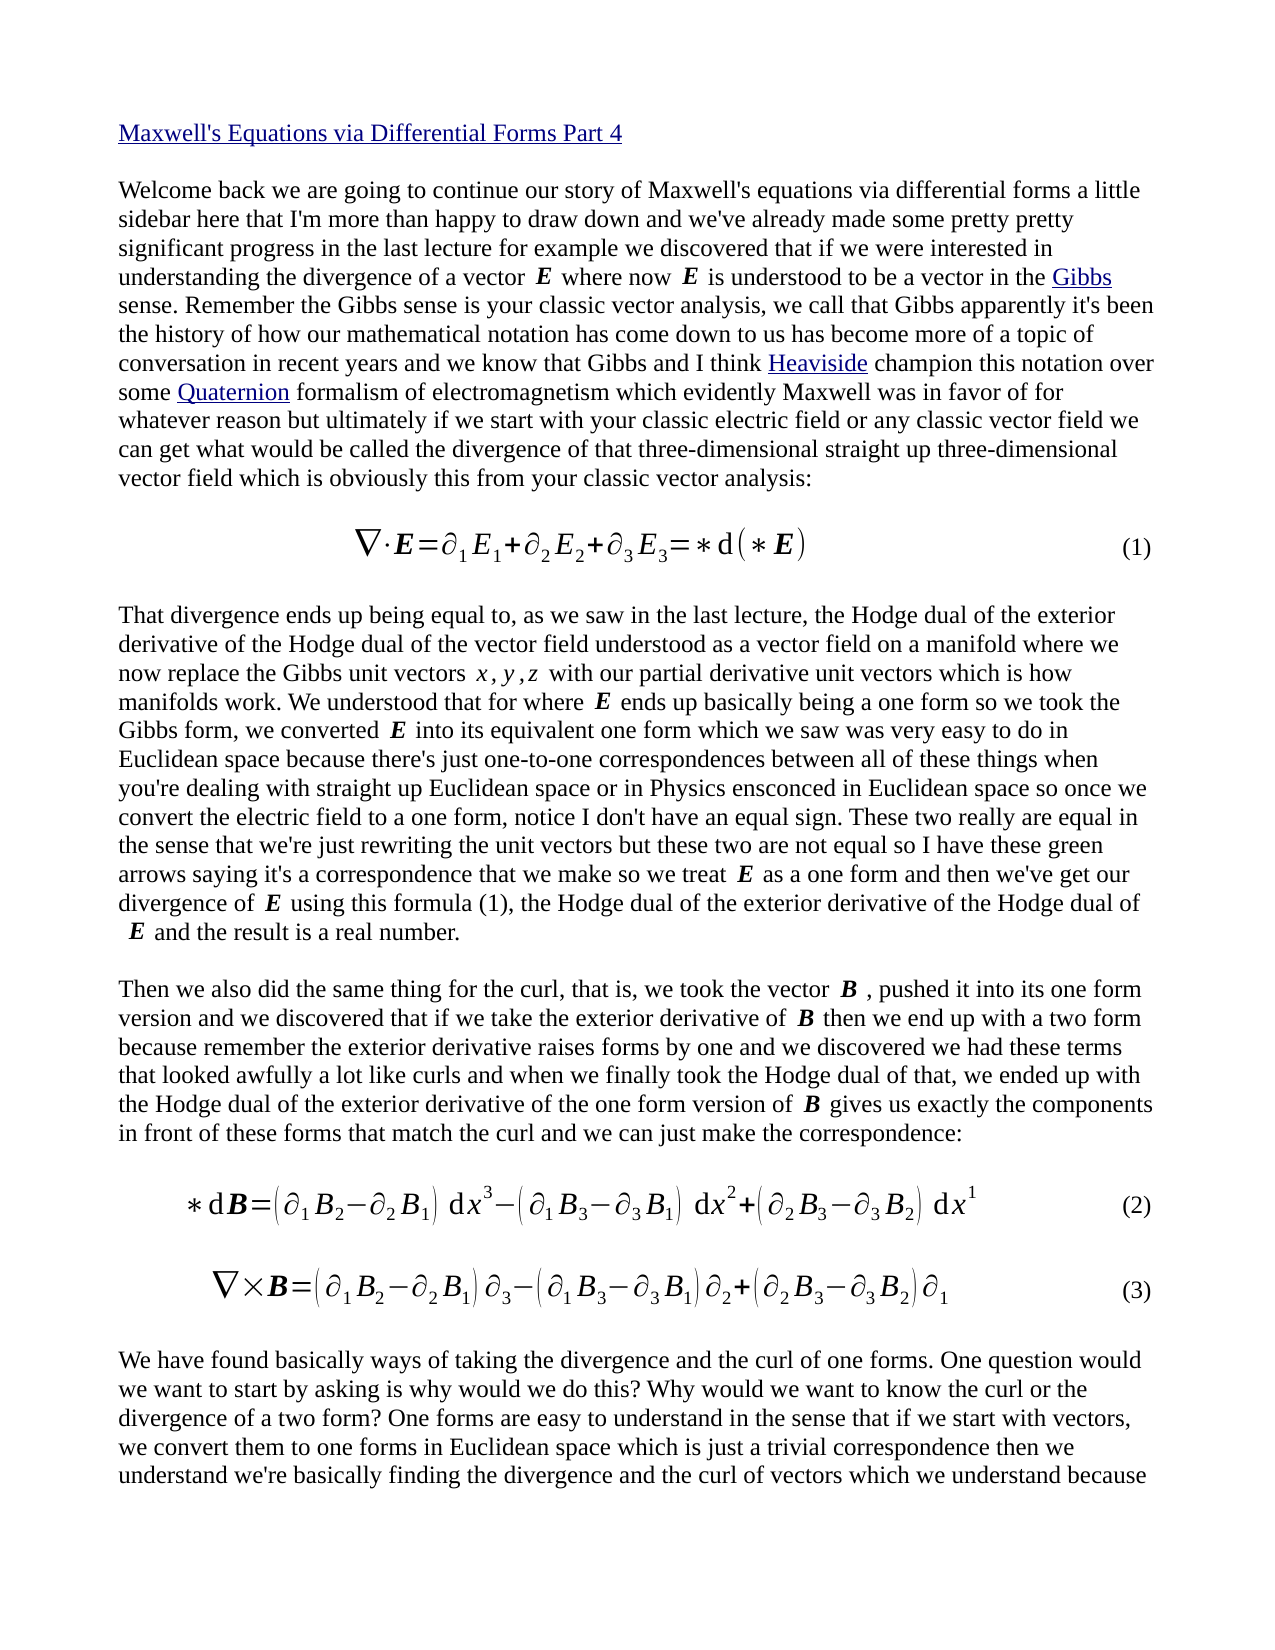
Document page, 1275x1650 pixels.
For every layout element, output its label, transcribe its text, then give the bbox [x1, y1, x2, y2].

table_header (3) [1041, 1262, 1157, 1317]
text We have found basically ways of taking the divergence and the curl of one forms. One question would we want to start by asking is why would we do this? Why would we want to know the curl or the divergence of a two form? One forms are easy to understand in the sense that if we start with vectors, we convert them to one forms in Euclidean space which is just a trivial correspondence then we understand we're basically finding the divergence and the curl of vectors which we understand because [118, 1345, 1157, 1489]
table_header (1) [1041, 521, 1157, 572]
text Maxwell's Equations via Differential Forms Part 4 [118, 118, 1157, 147]
table_header (2) [1041, 1176, 1157, 1233]
table_header [118, 521, 1041, 572]
text Then we also did the same thing for the curl, that is, we took the vector, pushed it into its one form version and we discovered that if we take the exterior derivative ofthen we end up with a two form because remember the exterior derivative raises forms by one and we discovered we had these terms that looked awfully a lot like curls and when we finally took the Hodge dual of that, we ended up with the Hodge dual of the exterior derivative of the one form version ofgives us exactly the components in front of these forms that match the curl and we can just make the correspondence: [118, 974, 1157, 1147]
text That divergence ends up being equal to, as we saw in the last lecture, the Hodge dual of the exterior derivative of the Hodge dual of the vector field understood as a vector field on a manifold where we now replace the Gibbs unit vectorswith our partial derivative unit vectors which is how manifolds work. We understood that for whereends up basically being a one form so we took the Gibbs form, we convertedinto its equivalent one form which we saw was very easy to do in Euclidean space because there's just one-to-one correspondences between all of these things when you're dealing with straight up Euclidean space or in Physics ensconced in Euclidean space so once we convert the electric field to a one form, notice I don't have an equal sign. These two really are equal in the sense that we're just rewriting the unit vectors but these two are not equal so I have these green arrows saying it's a correspondence that we make so we treatas a one form and then we've get our divergence ofusing this formula (1), the Hodge dual of the exterior derivative of the Hodge dual ofand the result is a real number. [118, 601, 1157, 946]
text Welcome back we are going to continue our story of Maxwell's equations via differential forms a little sidebar here that I'm more than happy to draw down and we've already made some pretty pretty significant progress in the last lecture for example we discovered that if we were interested in understanding the divergence of a vectorwhere nowis understood to be a vector in the Gibbs sense. Remember the Gibbs sense is your classic vector analysis, we call that Gibbs apparently it's been [118, 176, 1157, 319]
text the history of how our mathematical notation has come down to us has become more of a topic of conversation in recent years and we know that Gibbs and I think Heaviside champion this notation over some Quaternion formalism of electromagnetism which evidently Maxwell was in favor of for whatever reason but ultimately if we start with your classic electric field or any classic vector field we can get what would be called the divergence of that three-dimensional straight up three-dimensional vector field which is obviously this from your classic vector analysis: [118, 319, 1157, 492]
table_header [118, 1176, 1041, 1233]
table_header [118, 1262, 1041, 1317]
